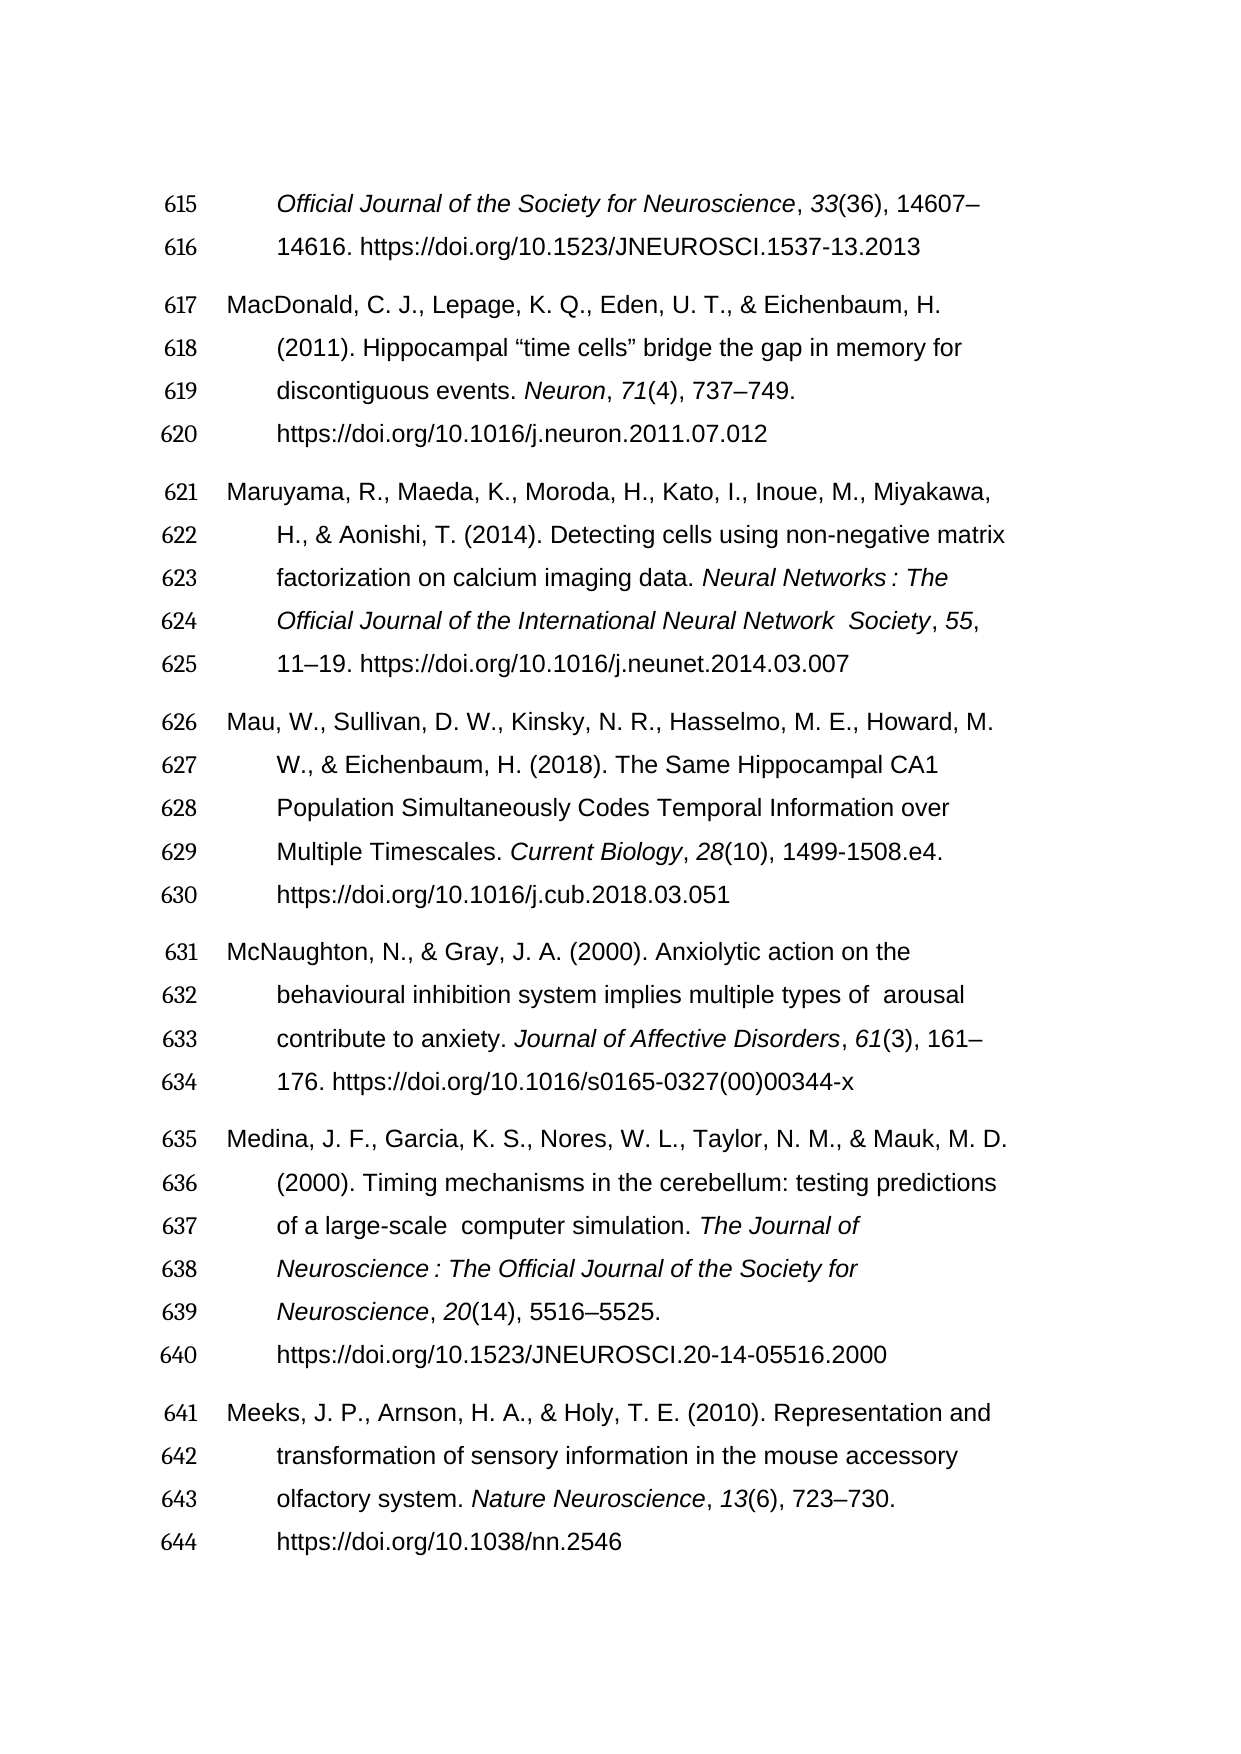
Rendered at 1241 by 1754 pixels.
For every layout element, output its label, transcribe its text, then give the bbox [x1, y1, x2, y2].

text Mau, W., Sullivan, D. W., Kinsky, N. R., Hasselmo, M. E., Howard, M. W., & Eichenbaum, H. (2018). The Same Hippocampal CA1 Population Simultaneously Codes Temporal Information over Multiple Timescales. Current Biology, 28(10), 1499-1508.e4. https://doi.org/10.1016/j.cub.2018.03.051 [226, 707, 1014, 908]
text Official Journal of the Society for Neuroscience, 33(36), 14607–14616. https://doi.org/10.1523/JNEUROSCI.1537-13.2013 [226, 189, 1014, 261]
text McNaughton, N., & Gray, J. A. (2000). Anxiolytic action on the behavioural inhibition system implies multiple types of arousal contribute to anxiety. Journal of Affective Disorders, 61(3), 161–176. https://doi.org/10.1016/s0165-0327(00)00344-x [226, 937, 1014, 1095]
text Maruyama, R., Maeda, K., Moroda, H., Kato, I., Inoue, M., Miyakawa, H., & Aonishi, T. (2014). Detecting cells using non-negative matrix factorization on calcium imaging data. Neural Networks : The Official Journal of the International Neural Network Society, 55, 11–19. https://doi.org/10.1016/j.neunet.2014.03.007 [226, 477, 1014, 678]
text Meeks, J. P., Arnson, H. A., & Holy, T. E. (2010). Representation and transformation of sensory information in the mouse accessory olfactory system. Nature Neuroscience, 13(6), 723–730. https://doi.org/10.1038/nn.2546 [226, 1398, 1014, 1556]
text Medina, J. F., Garcia, K. S., Nores, W. L., Taylor, N. M., & Mauk, M. D. (2000). Timing mechanisms in the cerebellum: testing predictions of a large-scale computer simulation. The Journal of Neuroscience : The Official Journal of the Society for Neuroscience, 20(14), 5516–5525. https://doi.org/10.1523/JNEUROSCI.20-14-05516.2000 [226, 1124, 1014, 1369]
text MacDonald, C. J., Lepage, K. Q., Eden, U. T., & Eichenbaum, H. (2011). Hippocampal “time cells” bridge the gap in memory for discontiguous events. Neuron, 71(4), 737–749. https://doi.org/10.1016/j.neuron.2011.07.012 [226, 290, 1014, 448]
